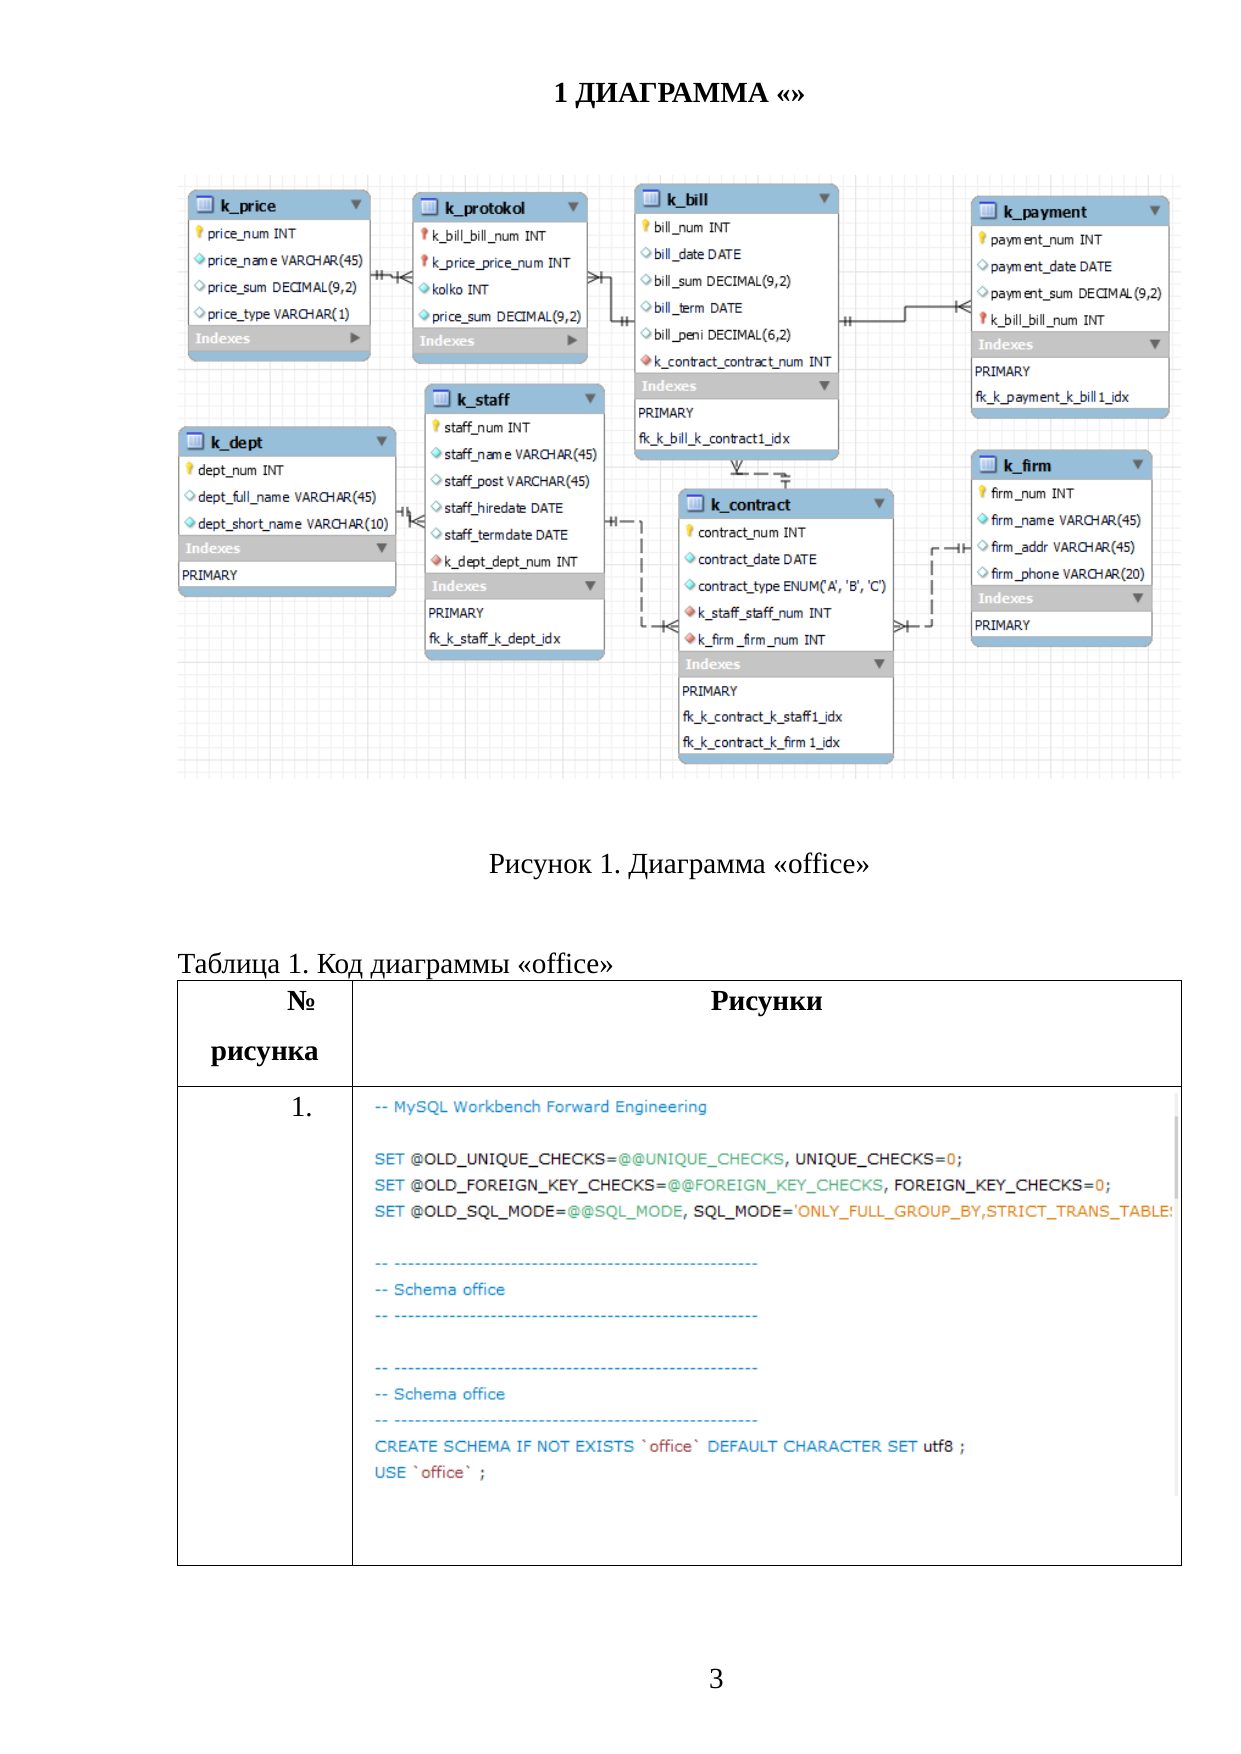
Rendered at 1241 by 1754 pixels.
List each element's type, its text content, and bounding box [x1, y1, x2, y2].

table_header Рисунки [353, 981, 1181, 1086]
table_header № рисунка [178, 981, 352, 1086]
text Рисунок 1. Диаграмма «office» [177, 846, 1181, 879]
subtitle 1 ДИАГРАММА «» [177, 75, 1181, 108]
picture [355, 1089, 1179, 1496]
table_cell [353, 1087, 1181, 1565]
text Таблица 1. Код диаграммы «office» [177, 946, 1181, 980]
table_cell 1. [178, 1087, 352, 1565]
picture [177, 175, 1182, 779]
